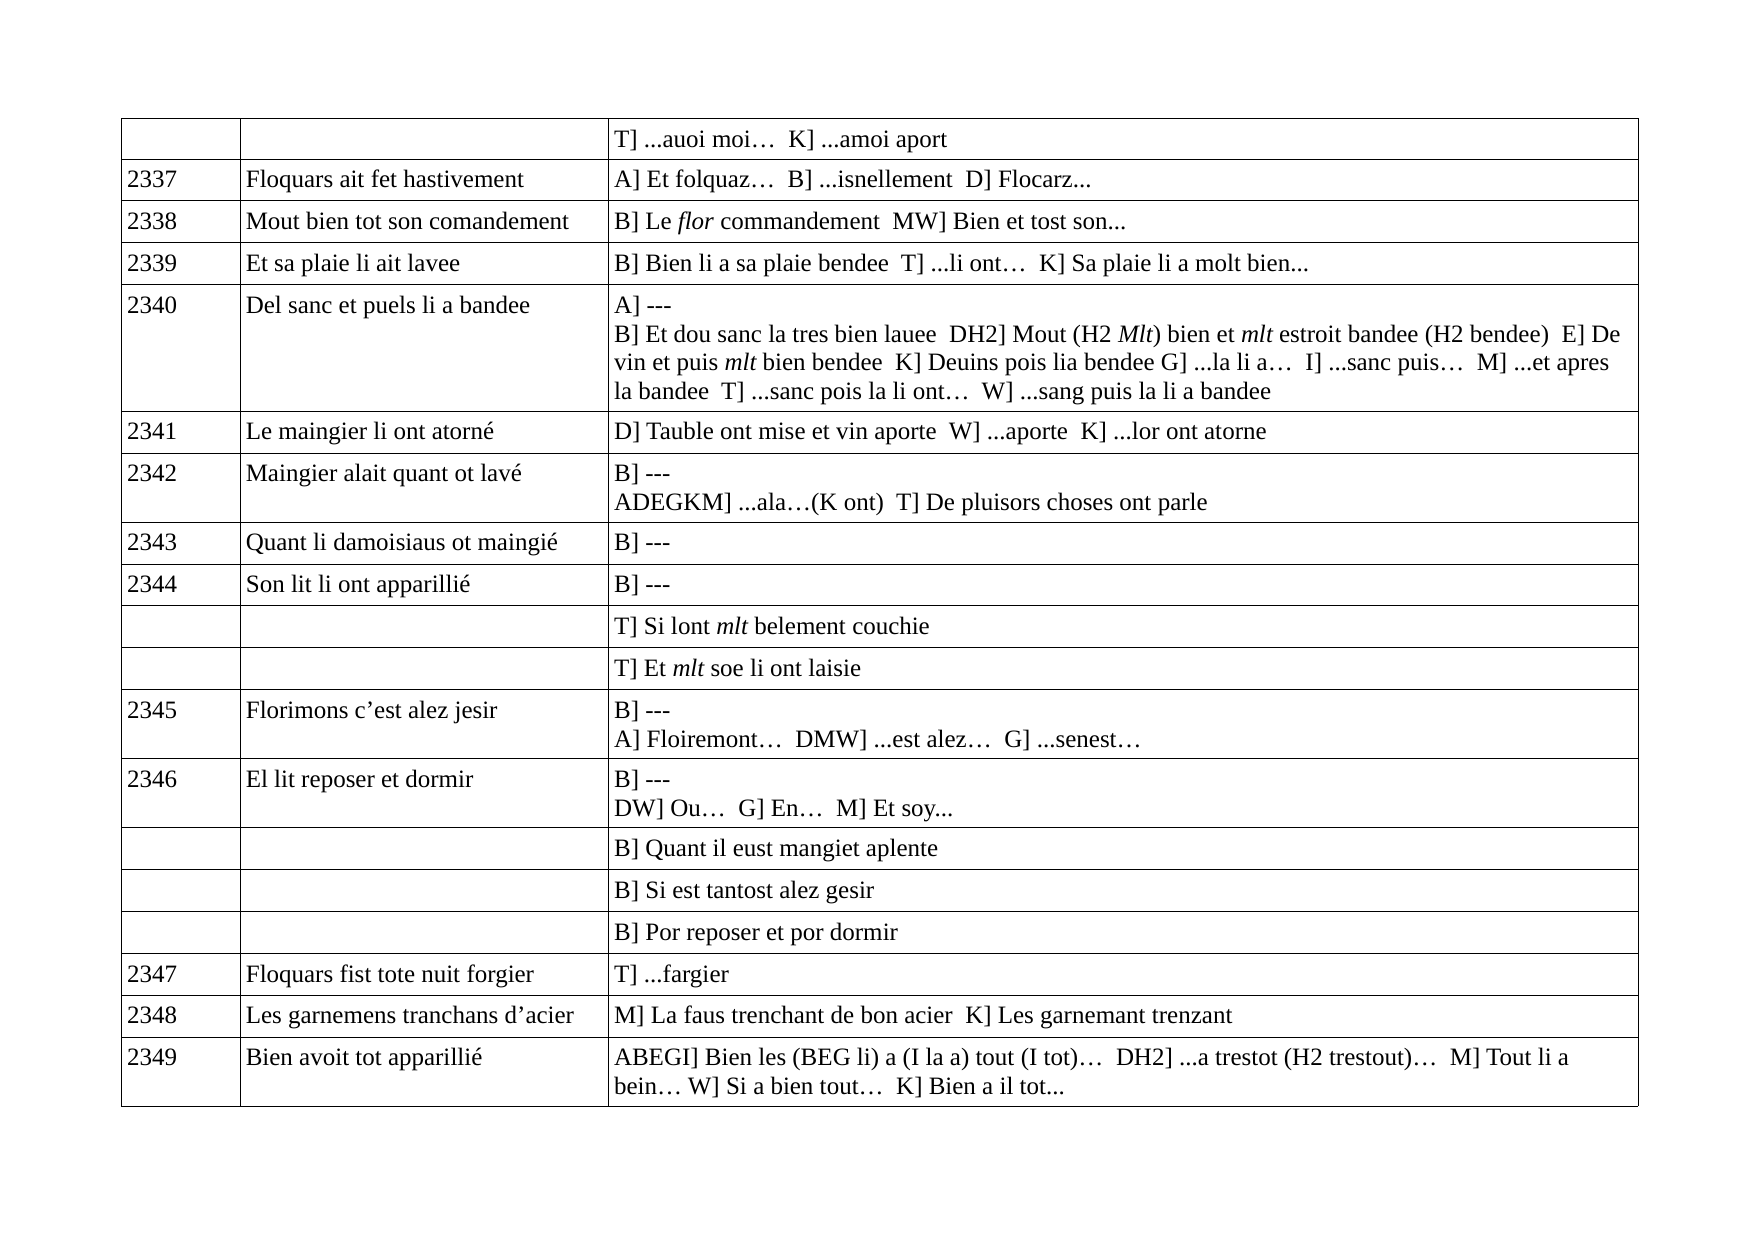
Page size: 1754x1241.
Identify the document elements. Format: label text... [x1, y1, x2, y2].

table_cell [122, 606, 240, 647]
table_cell A] --- B] Et dou sanc la tres bien lauee DH2] Mout (H2 Mlt) bien et mlt estroit bandee (H2 bendee) E] De vin et puis mlt bien bendee K] Deuins pois lia bendee G] ...la li a… I] ...sanc puis… M] ...et apres la bandee T] ...sanc pois la li ont… W] ...sang puis la li a bandee [609, 285, 1638, 411]
table_cell 2347 [122, 954, 240, 995]
table_cell B] --- ADEGKM] ...ala…(K ont) T] De pluisors choses ont parle [609, 454, 1638, 522]
table_cell Floquars fist tote nuit forgier [241, 954, 608, 995]
table_cell [122, 912, 240, 953]
table_cell [241, 870, 608, 911]
table_cell Floquars ait fet hastivement [241, 160, 608, 200]
table_cell ABEGI] Bien les (BEG li) a (I la a) tout (I tot)… DH2] ...a trestot (H2 trestout)… M] Tout li a bein… W] Si a bien tout… K] Bien a il tot... [609, 1038, 1638, 1106]
table_cell 2343 [122, 523, 240, 563]
table_cell [241, 912, 608, 953]
table_cell [122, 119, 240, 158]
table_cell Mout bien tot son comandement [241, 201, 608, 242]
table_cell 2338 [122, 201, 240, 242]
table_cell [122, 870, 240, 911]
table_cell Quant li damoisiaus ot maingié [241, 523, 608, 563]
table_cell B] --- A] Floiremont… DMW] ...est alez… G] ...senest… [609, 690, 1638, 758]
table_cell 2341 [122, 412, 240, 452]
table_cell --- T] ...auoi moi… K] ...amoi aport [609, 119, 1638, 158]
table_cell T] Et mlt soe li ont laisie [609, 648, 1638, 689]
table_cell [122, 648, 240, 689]
table_cell [122, 828, 240, 869]
table_cell 2345 [122, 690, 240, 758]
table_cell 2339 [122, 243, 240, 284]
table_cell B] Le flor commandement MW] Bien et tost son... [609, 201, 1638, 242]
table_cell B] Quant il eust mangiet aplente [609, 828, 1638, 869]
table_cell B] --- [609, 565, 1638, 605]
table_cell D] Tauble ont mise et vin aporte W] ...aporte K] ...lor ont atorne [609, 412, 1638, 452]
table_cell El lit reposer et dormir [241, 759, 608, 827]
table_cell 2349 [122, 1038, 240, 1106]
table_cell Bien avoit tot apparillié [241, 1038, 608, 1106]
table_cell 2346 [122, 759, 240, 827]
table_cell Et sa plaie li ait lavee [241, 243, 608, 284]
table_cell B] --- [609, 523, 1638, 563]
table_cell 2340 [122, 285, 240, 411]
table_cell 2337 [122, 160, 240, 200]
table_cell B] Si est tantost alez gesir [609, 870, 1638, 911]
table_cell Florimons c’est alez jesir [241, 690, 608, 758]
table_cell 2342 [122, 454, 240, 522]
table_cell T] ...fargier [609, 954, 1638, 995]
table_cell A] Et folquaz… B] ...isnellement D] Flocarz... [609, 160, 1638, 200]
table_cell [241, 828, 608, 869]
table_cell Les garnemens tranchans d’acier [241, 996, 608, 1037]
table_cell [241, 606, 608, 647]
table_cell Son lit li ont apparillié [241, 565, 608, 605]
table_cell B] Por reposer et por dormir [609, 912, 1638, 953]
table_cell [241, 119, 608, 158]
table_cell 2348 [122, 996, 240, 1037]
table_cell T] Si lont mlt belement couchie [609, 606, 1638, 647]
table_cell B] Bien li a sa plaie bendee T] ...li ont… K] Sa plaie li a molt bien... [609, 243, 1638, 284]
table_cell 2344 [122, 565, 240, 605]
table_cell Del sanc et puels li a bandee [241, 285, 608, 411]
table_cell B] --- DW] Ou… G] En… M] Et soy... [609, 759, 1638, 827]
table_cell [241, 648, 608, 689]
table_cell Maingier alait quant ot lavé [241, 454, 608, 522]
table_cell M] La faus trenchant de bon acier K] Les garnemant trenzant [609, 996, 1638, 1037]
table_cell Le maingier li ont atorné [241, 412, 608, 452]
